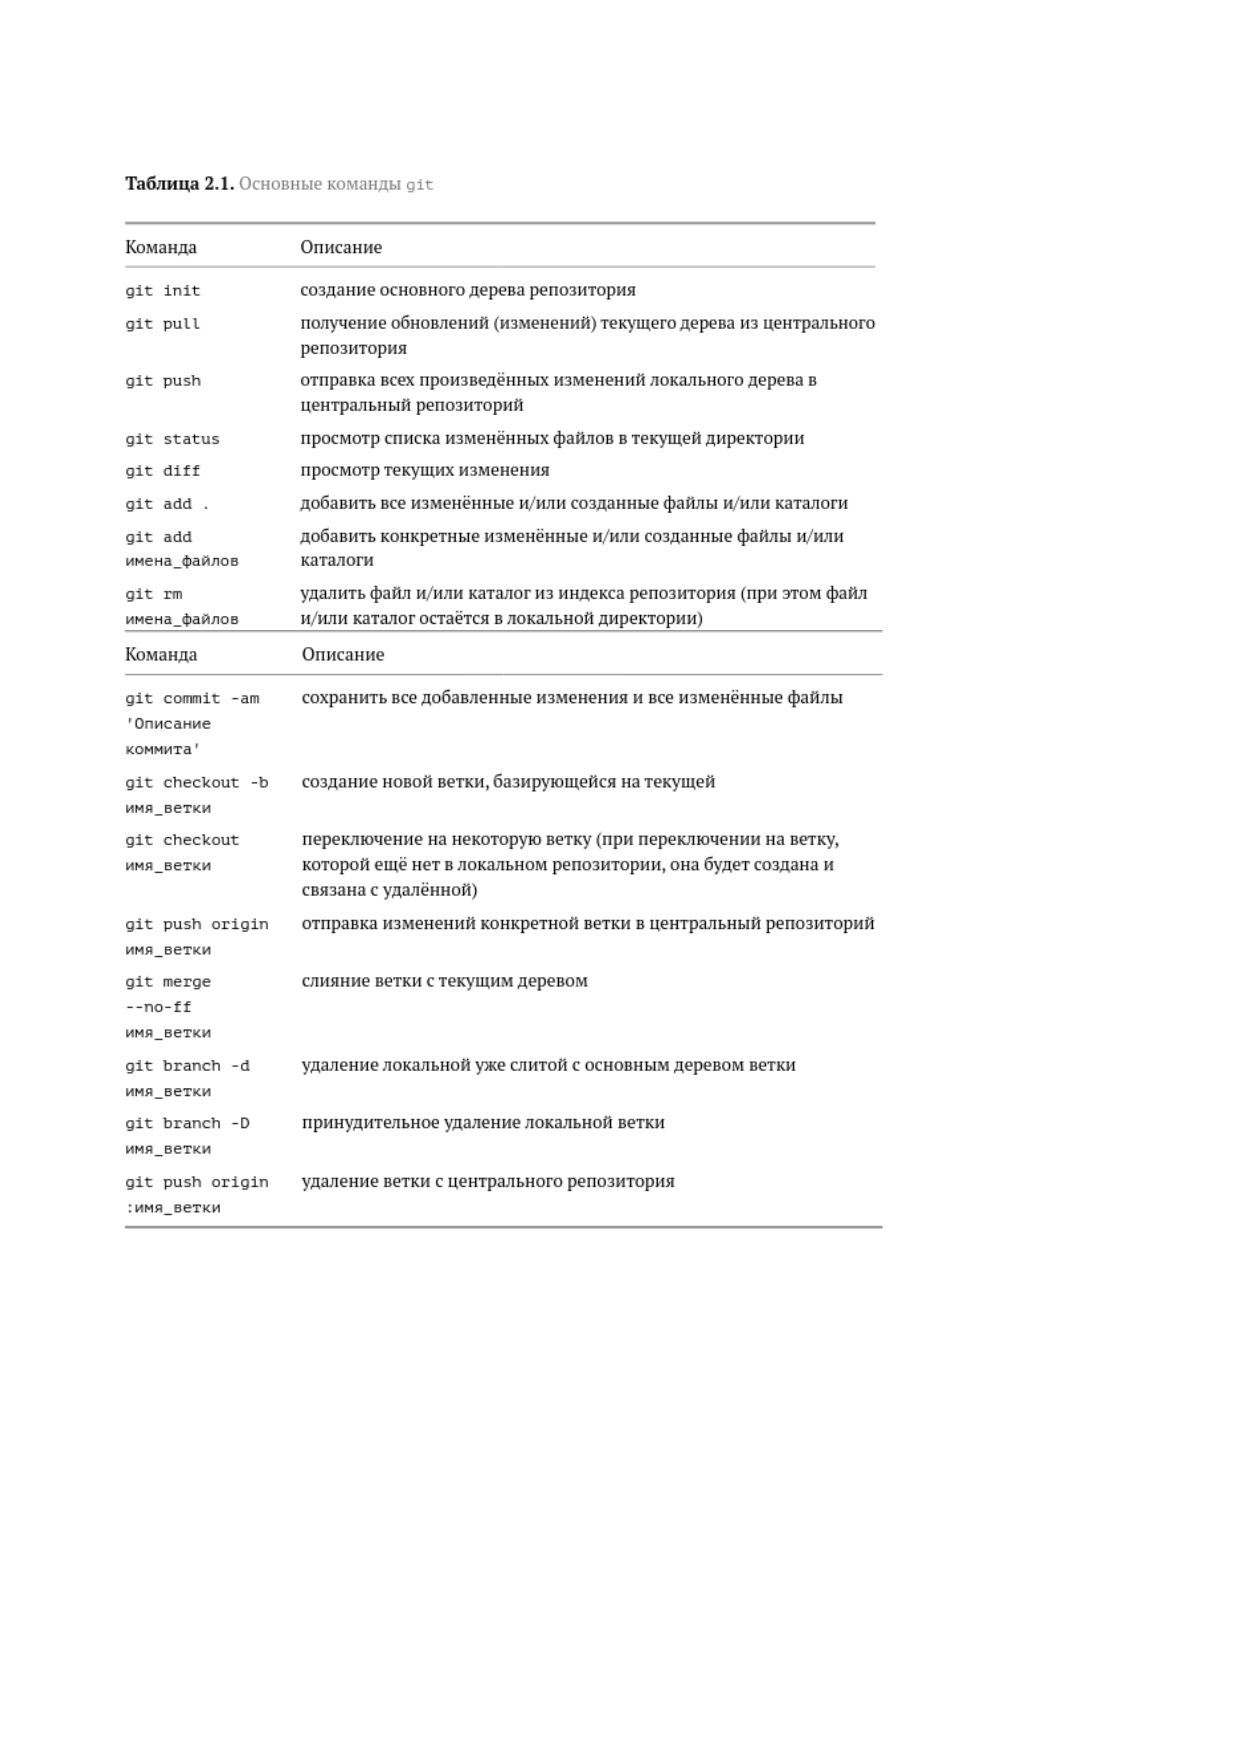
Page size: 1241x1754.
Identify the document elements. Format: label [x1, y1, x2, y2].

picture [105, 170, 902, 1238]
